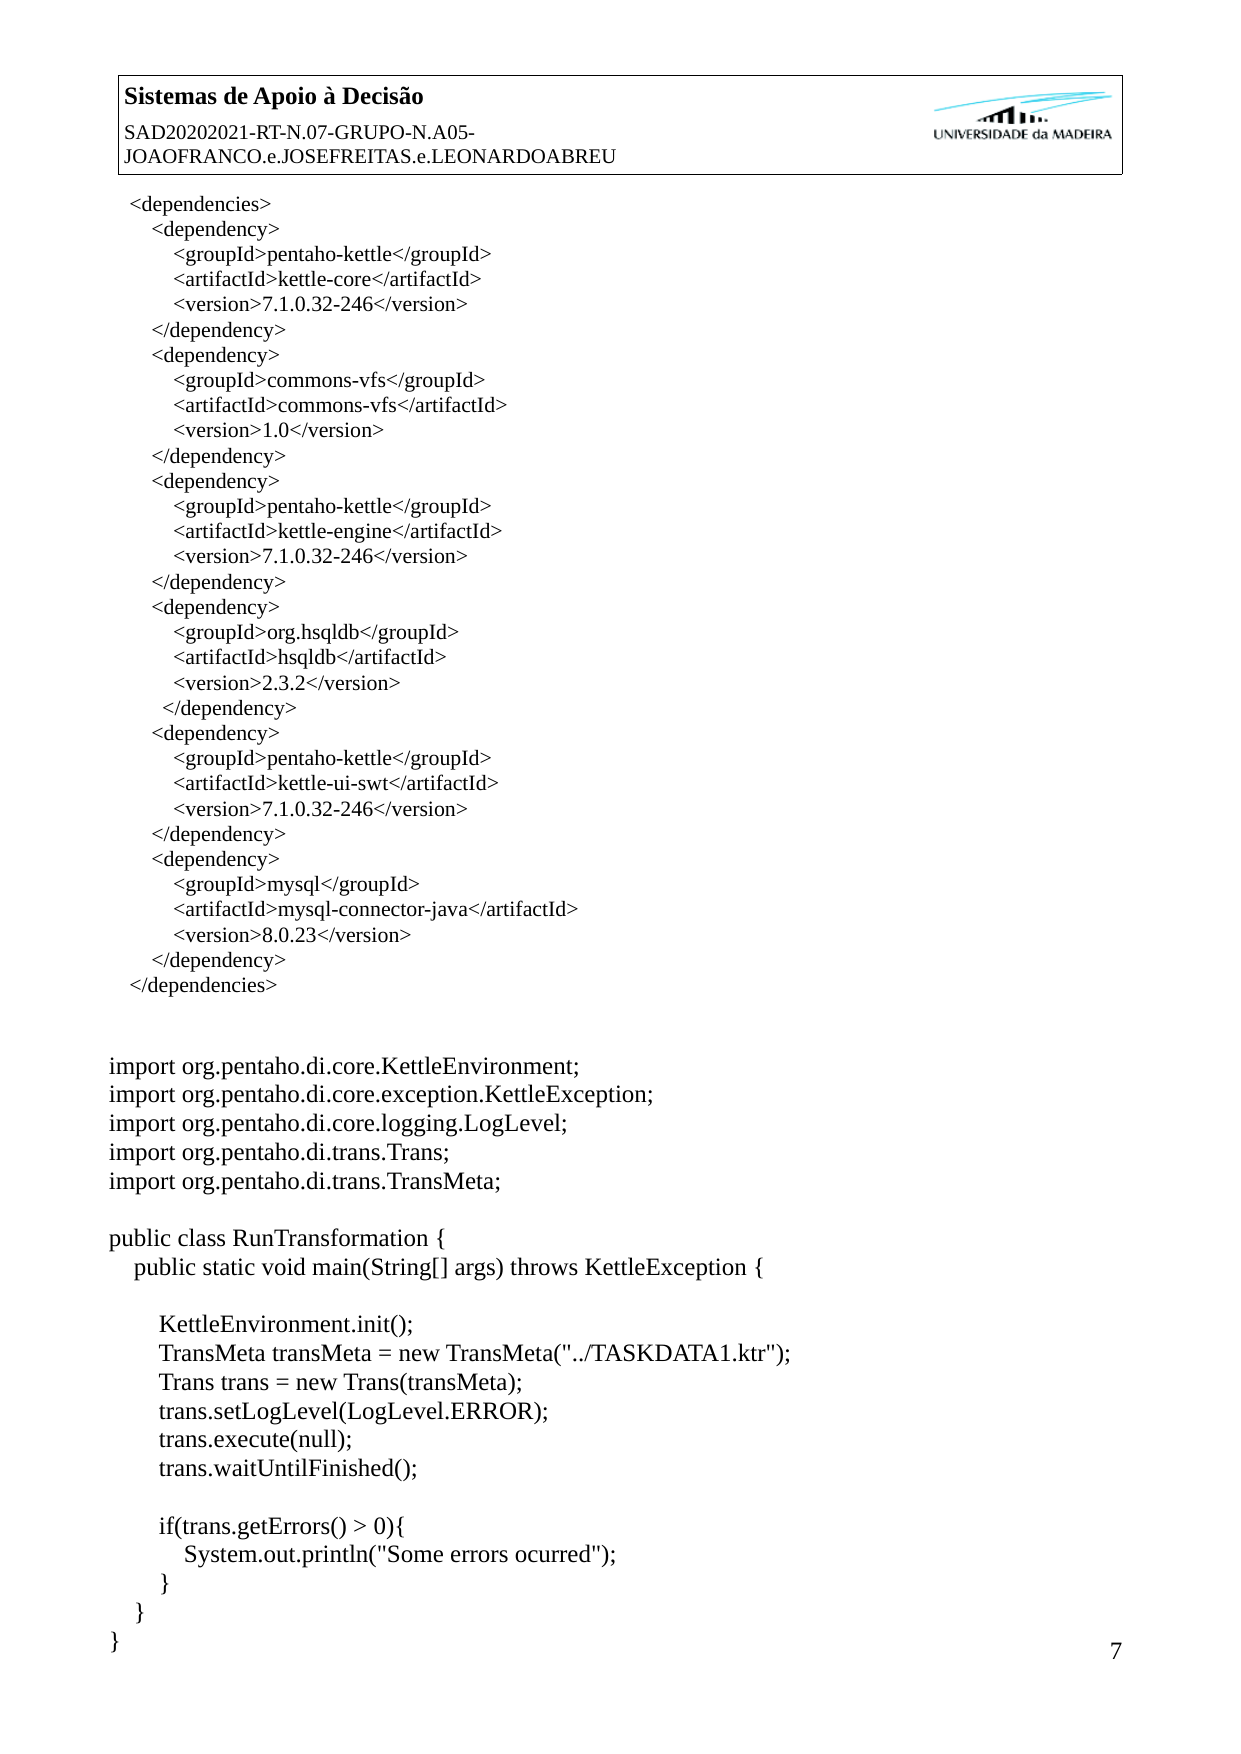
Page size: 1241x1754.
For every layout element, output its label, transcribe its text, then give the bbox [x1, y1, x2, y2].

text Trans trans = new Trans(transMeta); [109, 1367, 1106, 1396]
text </dependency> [107, 569, 1114, 594]
text <dependency> [107, 342, 1114, 367]
text <groupId>org.hsqldb</groupId> [107, 619, 1114, 644]
text import org.pentaho.di.trans.Trans; [109, 1137, 1106, 1166]
text <groupId>commons-vfs</groupId> [107, 367, 1114, 392]
text <dependency> [107, 846, 1114, 871]
text </dependency> [107, 947, 1114, 972]
text </dependencies> [107, 972, 1114, 997]
text <version>8.0.23</version> [107, 922, 1114, 947]
text <version>7.1.0.32-246</version> [107, 796, 1114, 821]
text <dependency> [107, 720, 1114, 745]
text </dependency> [107, 695, 1114, 720]
text <version>1.0</version> [107, 417, 1114, 443]
text if(trans.getErrors() > 0){ [109, 1511, 1106, 1539]
text import org.pentaho.di.core.logging.LogLevel; [109, 1108, 1106, 1137]
text <artifactId>mysql-connector-java</artifactId> [107, 896, 1114, 922]
text <version>7.1.0.32-246</version> [107, 543, 1114, 569]
text } [109, 1597, 1106, 1626]
text <artifactId>kettle-core</artifactId> [107, 266, 1114, 291]
text <artifactId>commons-vfs</artifactId> [107, 392, 1114, 417]
text public class RunTransformation { [109, 1223, 1106, 1252]
text <version>2.3.2</version> [107, 669, 1114, 695]
text trans.setLogLevel(LogLevel.ERROR); [109, 1396, 1106, 1424]
text </dependency> [107, 443, 1114, 468]
text <dependency> [107, 216, 1114, 241]
text <dependency> [107, 468, 1114, 493]
text TransMeta transMeta = new TransMeta("../TASKDATA1.ktr"); [109, 1338, 1106, 1367]
text <artifactId>hsqldb</artifactId> [107, 644, 1114, 669]
text <groupId>pentaho-kettle</groupId> [107, 745, 1114, 770]
text System.out.println("Some errors ocurred"); [109, 1539, 1106, 1568]
text <artifactId>kettle-engine</artifactId> [107, 518, 1114, 543]
text import org.pentaho.di.trans.TransMeta; [109, 1166, 1106, 1194]
text <dependencies> [107, 191, 1114, 216]
text KettleEnvironment.init(); [109, 1309, 1106, 1338]
text import org.pentaho.di.core.KettleEnvironment; [109, 1051, 1106, 1079]
text </dependency> [107, 317, 1114, 342]
text <groupId>pentaho-kettle</groupId> [107, 241, 1114, 266]
text } [109, 1568, 1106, 1597]
text trans.waitUntilFinished(); [109, 1453, 1106, 1482]
text public static void main(String[] args) throws KettleException { [109, 1252, 1106, 1281]
text import org.pentaho.di.core.exception.KettleException; [109, 1079, 1106, 1108]
text <groupId>pentaho-kettle</groupId> [107, 493, 1114, 518]
text <groupId>mysql</groupId> [107, 871, 1114, 896]
text Sad [1106, 1080, 1122, 1109]
text } [109, 1626, 1106, 1654]
text <version>7.1.0.32-246</version> [107, 291, 1114, 317]
text <artifactId>kettle-ui-swt</artifactId> [107, 770, 1114, 796]
text </dependency> [107, 821, 1114, 846]
text <dependency> [107, 594, 1114, 619]
text trans.execute(null); [109, 1424, 1106, 1453]
